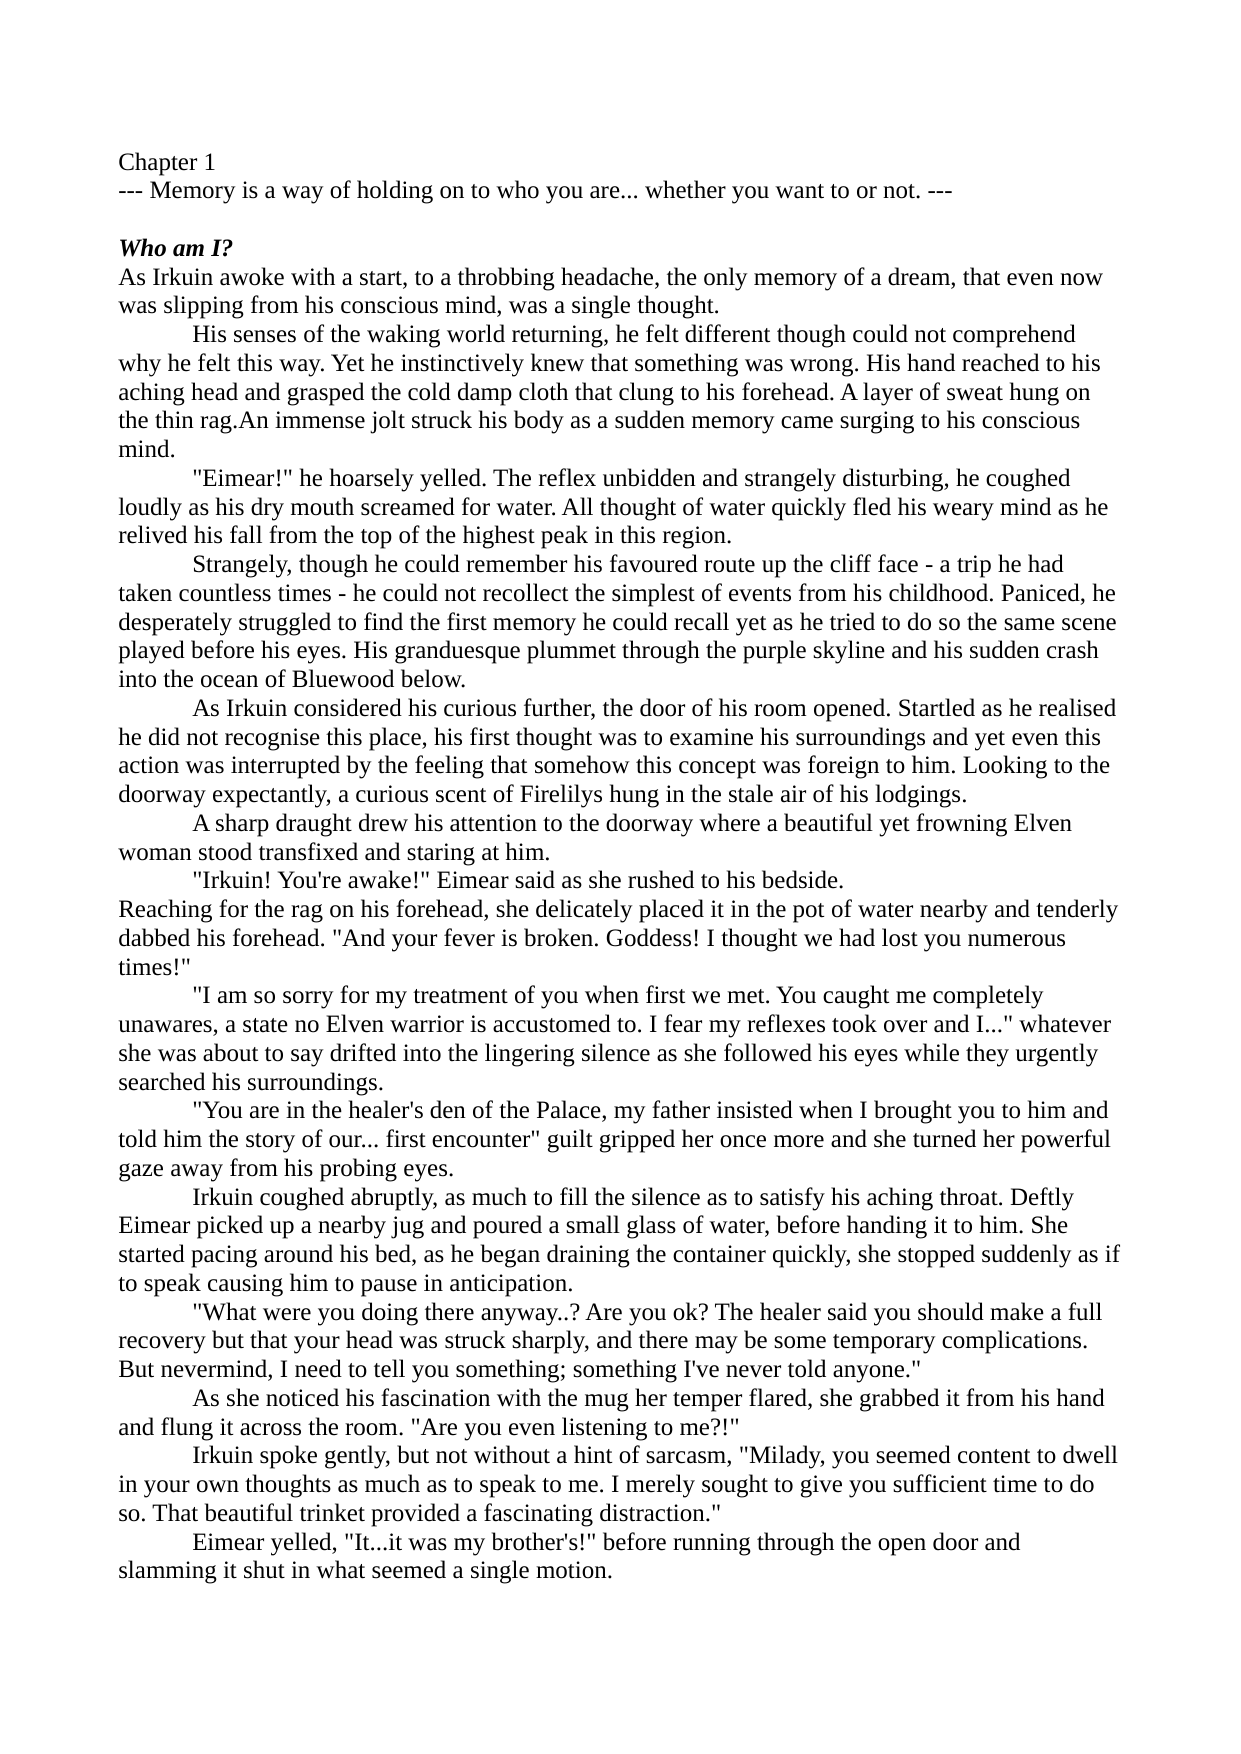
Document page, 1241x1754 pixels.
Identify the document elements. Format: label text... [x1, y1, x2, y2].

text As she noticed his fascination with the mug her temper flared, she grabbed it from his hand and flung it across the room. "Are you even listening to me?!" [118, 1383, 1122, 1441]
text --- Memory is a way of holding on to who you are... whether you want to or not. --- [118, 176, 1122, 204]
text "Eimear!" he hoarsely yelled. The reflex unbidden and strangely disturbing, he coughed loudly as his dry mouth screamed for water. All thought of water quickly fled his weary mind as he relived his fall from the top of the highest peak in this region. [118, 463, 1122, 549]
text "What were you doing there anyway..? Are you ok? The healer said you should make a full recovery but that your head was struck sharply, and there may be some temporary complications. But nevermind, I need to tell you something; something I've never told anyone." [118, 1297, 1122, 1383]
text Reaching for the rag on his forehead, she delicately placed it in the pot of water nearby and tenderly dabbed his forehead. "And your fever is broken. Goddess! I thought we had lost you numerous times!" [118, 894, 1122, 981]
text "You are in the healer's den of the Palace, my father insisted when I brought you to him and told him the story of our... first encounter" guilt gripped her once more and she turned her powerful gaze away from his probing eyes. [118, 1096, 1122, 1182]
text A sharp draught drew his attention to the doorway where a beautiful yet frowning Elven woman stood transfixed and staring at him. [118, 808, 1122, 866]
text As Irkuin considered his curious further, the door of his room opened. Startled as he realised he did not recognise this place, his first thought was to examine his surroundings and yet even this action was interrupted by the feeling that somehow this concept was foreign to him. Looking to the doorway expectantly, a curious scent of Firelilys hung in the stale air of his lodgings. [118, 693, 1122, 808]
text His senses of the waking world returning, he felt different though could not comprehend why he felt this way. Yet he instinctively knew that something was wrong. His hand reached to his aching head and grasped the cold damp cloth that clung to his forehead. A layer of sweat hung on the thin rag.An immense jolt struck his body as a sudden memory came surging to his conscious mind. [118, 319, 1122, 463]
text Strangely, though he could remember his favoured route up the cliff face - a trip he had taken countless times - he could not recollect the simplest of events from his childhood. Paniced, he desperately struggled to find the first memory he could recall yet as he tried to do so the same scene played before his eyes. His granduesque plummet through the purple skyline and his sudden crash into the ocean of Bluewood below. [118, 549, 1122, 693]
text Chapter 1 [118, 147, 1122, 176]
text "Irkuin! You're awake!" Eimear said as she rushed to his bedside. [118, 866, 1122, 894]
text Eimear yelled, "It...it was my brother's!" before running through the open door and slamming it shut in what seemed a single motion. [118, 1527, 1122, 1584]
text Irkuin spoke gently, but not without a hint of sarcasm, "Milady, you seemed content to dwell in your own thoughts as much as to speak to me. I merely sought to give you sufficient time to do so. That beautiful trinket provided a fascinating distraction." [118, 1441, 1122, 1527]
text Irkuin coughed abruptly, as much to fill the silence as to satisfy his aching throat. Deftly Eimear picked up a nearby jug and poured a small glass of water, before handing it to him. She started pacing around his bed, as he began draining the container quickly, she stopped suddenly as if to speak causing him to pause in anticipation. [118, 1182, 1122, 1297]
text Who am I? [118, 233, 1122, 262]
text As Irkuin awoke with a start, to a throbbing headache, the only memory of a dream, that even now was slipping from his conscious mind, was a single thought. [118, 262, 1122, 319]
text "I am so sorry for my treatment of you when first we met. You caught me completely unawares, a state no Elven warrior is accustomed to. I fear my reflexes took over and I..." whatever she was about to say drifted into the lingering silence as she followed his eyes while they urgently searched his surroundings. [118, 981, 1122, 1096]
